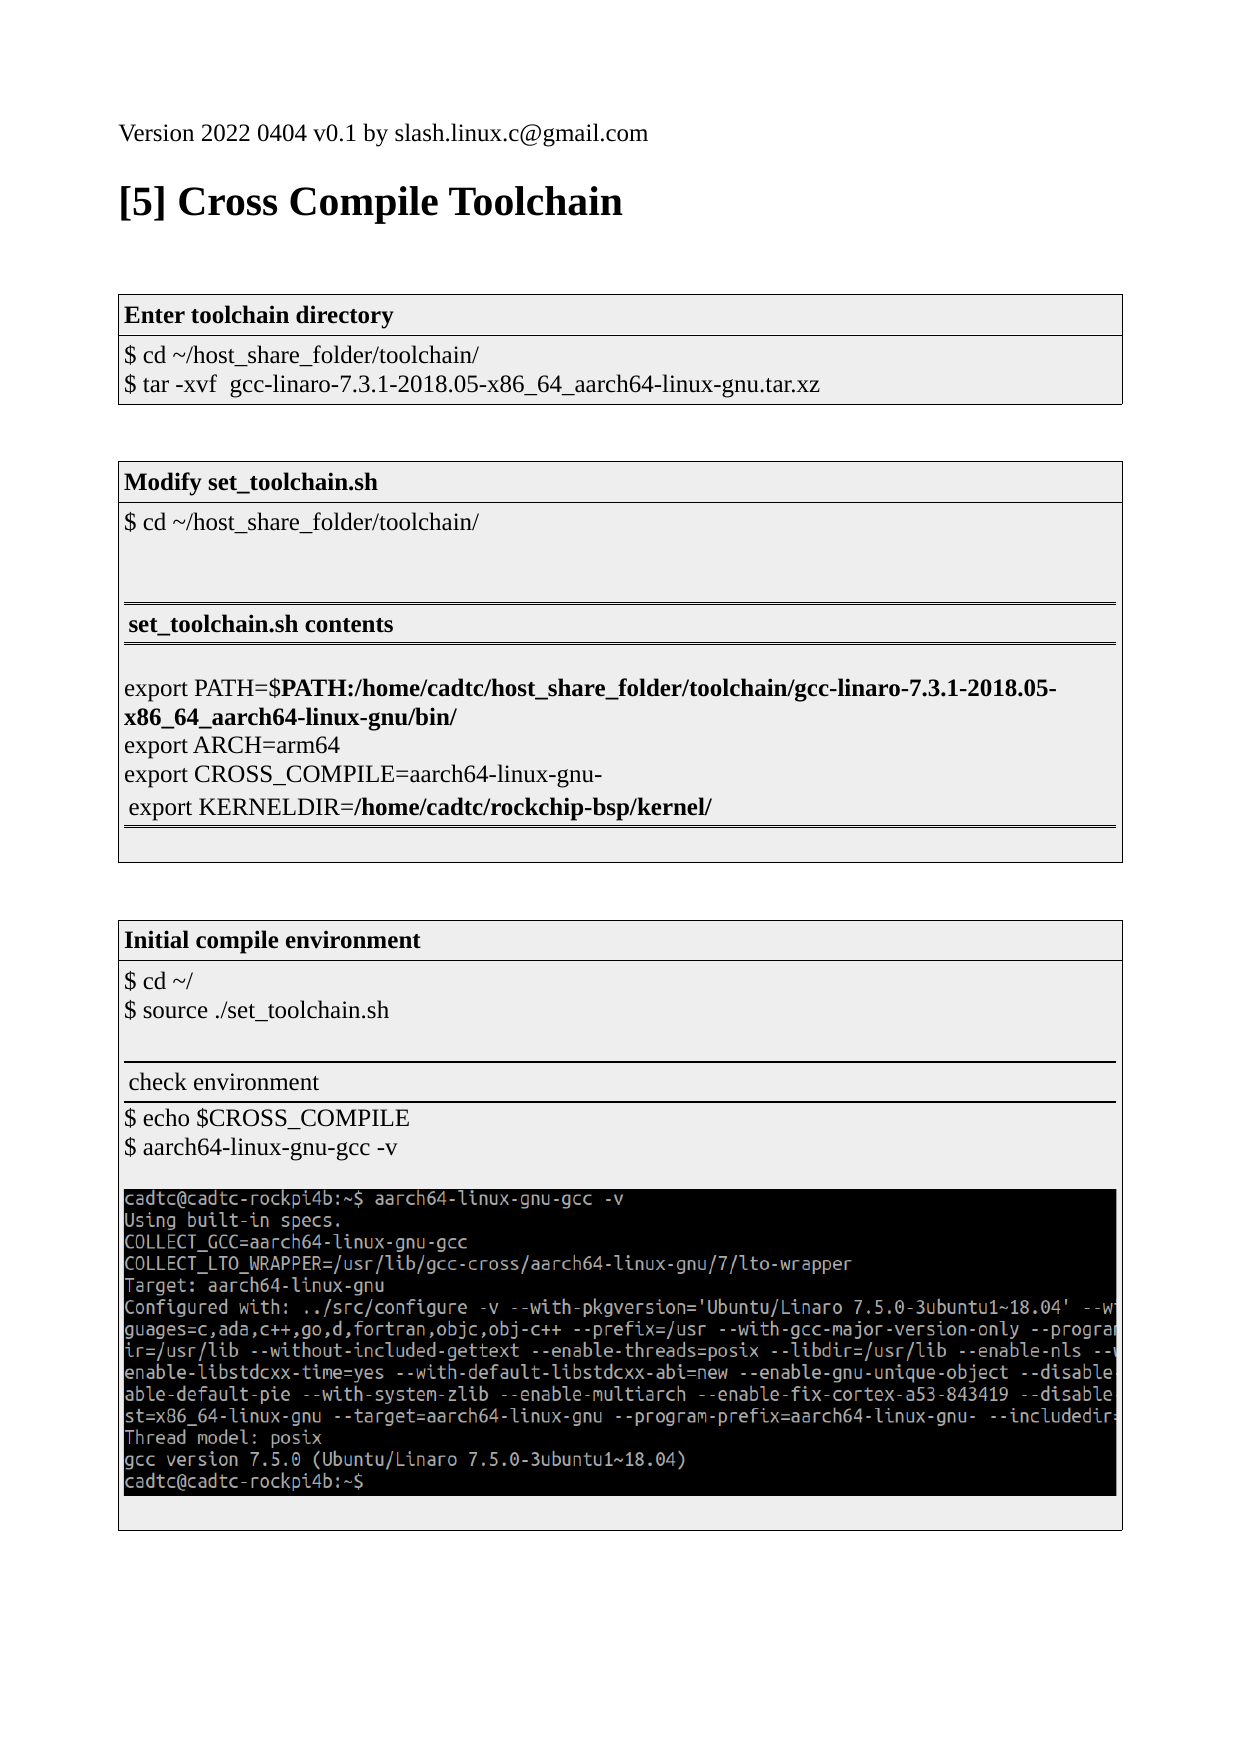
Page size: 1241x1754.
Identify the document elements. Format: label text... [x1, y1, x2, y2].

table_cell $ cd ~/ $ source ./set_toolchain.sh check environment $ echo $CROSS_COMPILE $ aarch64-linux-gnu-gcc -v [119, 961, 1122, 1530]
table_cell $ cd ~/host_share_folder/toolchain/ $ tar -xvf gcc-linaro-7.3.1-2018.05-x86_64_aarch64-linux-gnu.tar.xz [119, 336, 1122, 404]
table_header Initial compile environment [119, 921, 1122, 960]
table_header Enter toolchain directory [119, 295, 1122, 334]
picture [123, 1189, 1117, 1496]
subtitle [5] Cross Compile Toolchain [118, 176, 1122, 224]
table_cell $ cd ~/host_share_folder/toolchain/ set_toolchain.sh contents export PATH=$PATH:/home/cadtc/host_share_folder/toolchain/gcc-linaro-7.3.1-2018.05-x86_64_aarch64-linux-gnu/bin/ export ARCH=arm64 export CROSS_COMPILE=aarch64-linux-gnu- export KERNELDIR=/home/cadtc/rockchip-bsp/kernel/ [119, 503, 1122, 862]
table_header Modify set_toolchain.sh [119, 462, 1122, 502]
